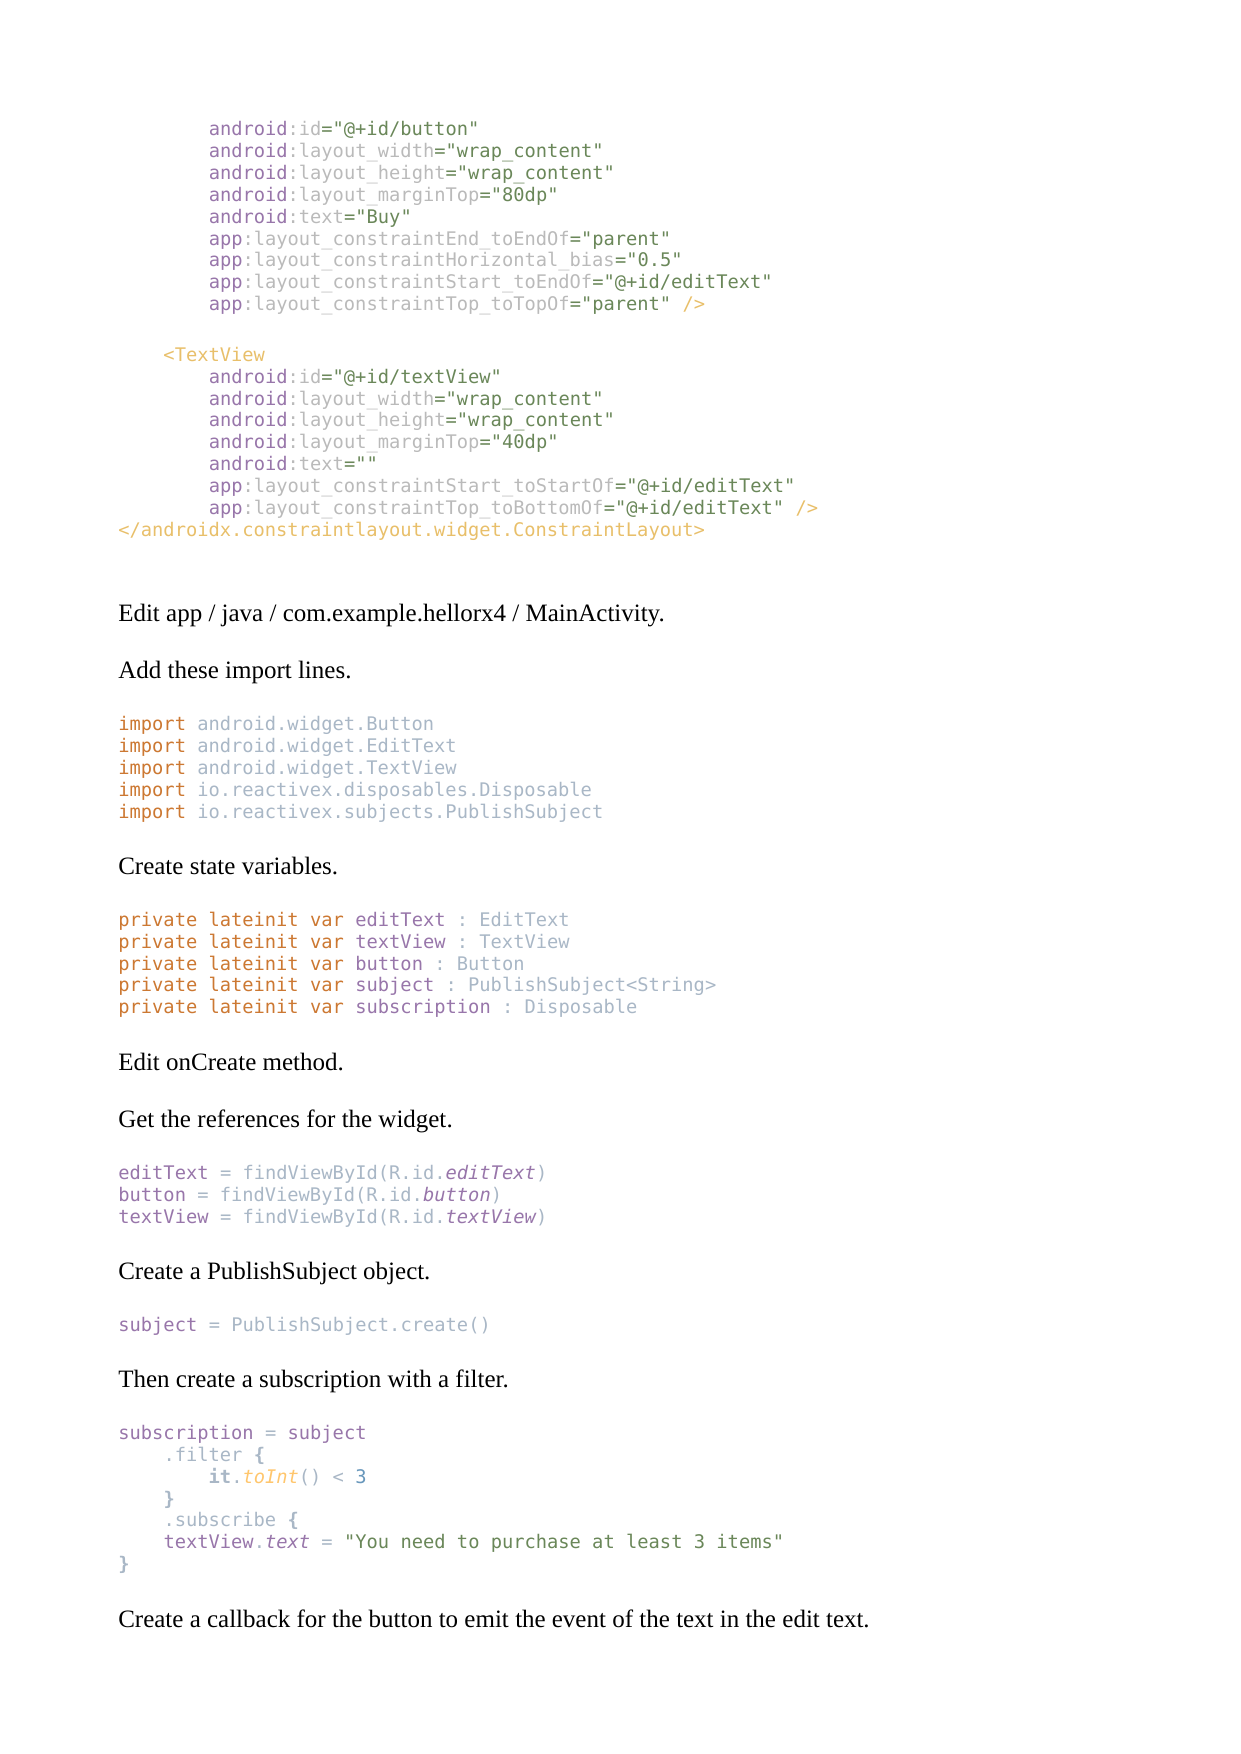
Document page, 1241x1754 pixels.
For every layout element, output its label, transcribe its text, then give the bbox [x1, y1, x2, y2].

text Get the references for the widget. [118, 1104, 1122, 1133]
text Then create a subscription with a filter. [118, 1364, 1122, 1393]
text Create a PublishSubject object. [118, 1256, 1122, 1285]
text Create state variables. [118, 851, 1122, 880]
text import android.widget.Button import android.widget.EditText import android.widget.TextView import io.reactivex.disposables.Disposable import io.reactivex.subjects.PublishSubject [118, 713, 1122, 822]
text editText = findViewById(R.id.editText) button = findViewById(R.id.button) textView = findViewById(R.id.textView) [118, 1162, 1122, 1227]
text Create a callback for the button to emit the event of the text in the edit text. [118, 1604, 1122, 1632]
text Edit app / java / com.example.hellorx4 / MainActivity. [118, 598, 1122, 627]
text subscription = subject .filter { it.toInt() < 3 } .subscribe { textView.text = "You need to purchase at least 3 items" } [118, 1422, 1122, 1575]
text Add these import lines. [118, 656, 1122, 684]
text private lateinit var editText : EditText private lateinit var textView : TextView private lateinit var button : Button private lateinit var subject : PublishSubject<String> private lateinit var subscription : Disposable [118, 909, 1122, 1018]
text subject = PublishSubject.create() [118, 1314, 1122, 1336]
text android:id="@+id/button" android:layout_width="wrap_content" android:layout_height="wrap_content" android:layout_marginTop="80dp" android:text="Buy" app:layout_constraintEnd_toEndOf="parent" app:layout_constraintHorizontal_bias="0.5" app:layout_constraintStart_toEndOf="@+id/editText" app:layout_constraintTop_toTopOf="parent" /> <TextView android:id="@+id/textView" android:layout_width="wrap_content" android:layout_height="wrap_content" android:layout_marginTop="40dp" android:text="" app:layout_constraintStart_toStartOf="@+id/editText" app:layout_constraintTop_toBottomOf="@+id/editText" /> </androidx.constraintlayout.widget.ConstraintLayout> [118, 118, 1122, 541]
text Edit onCreate method. [118, 1047, 1122, 1076]
